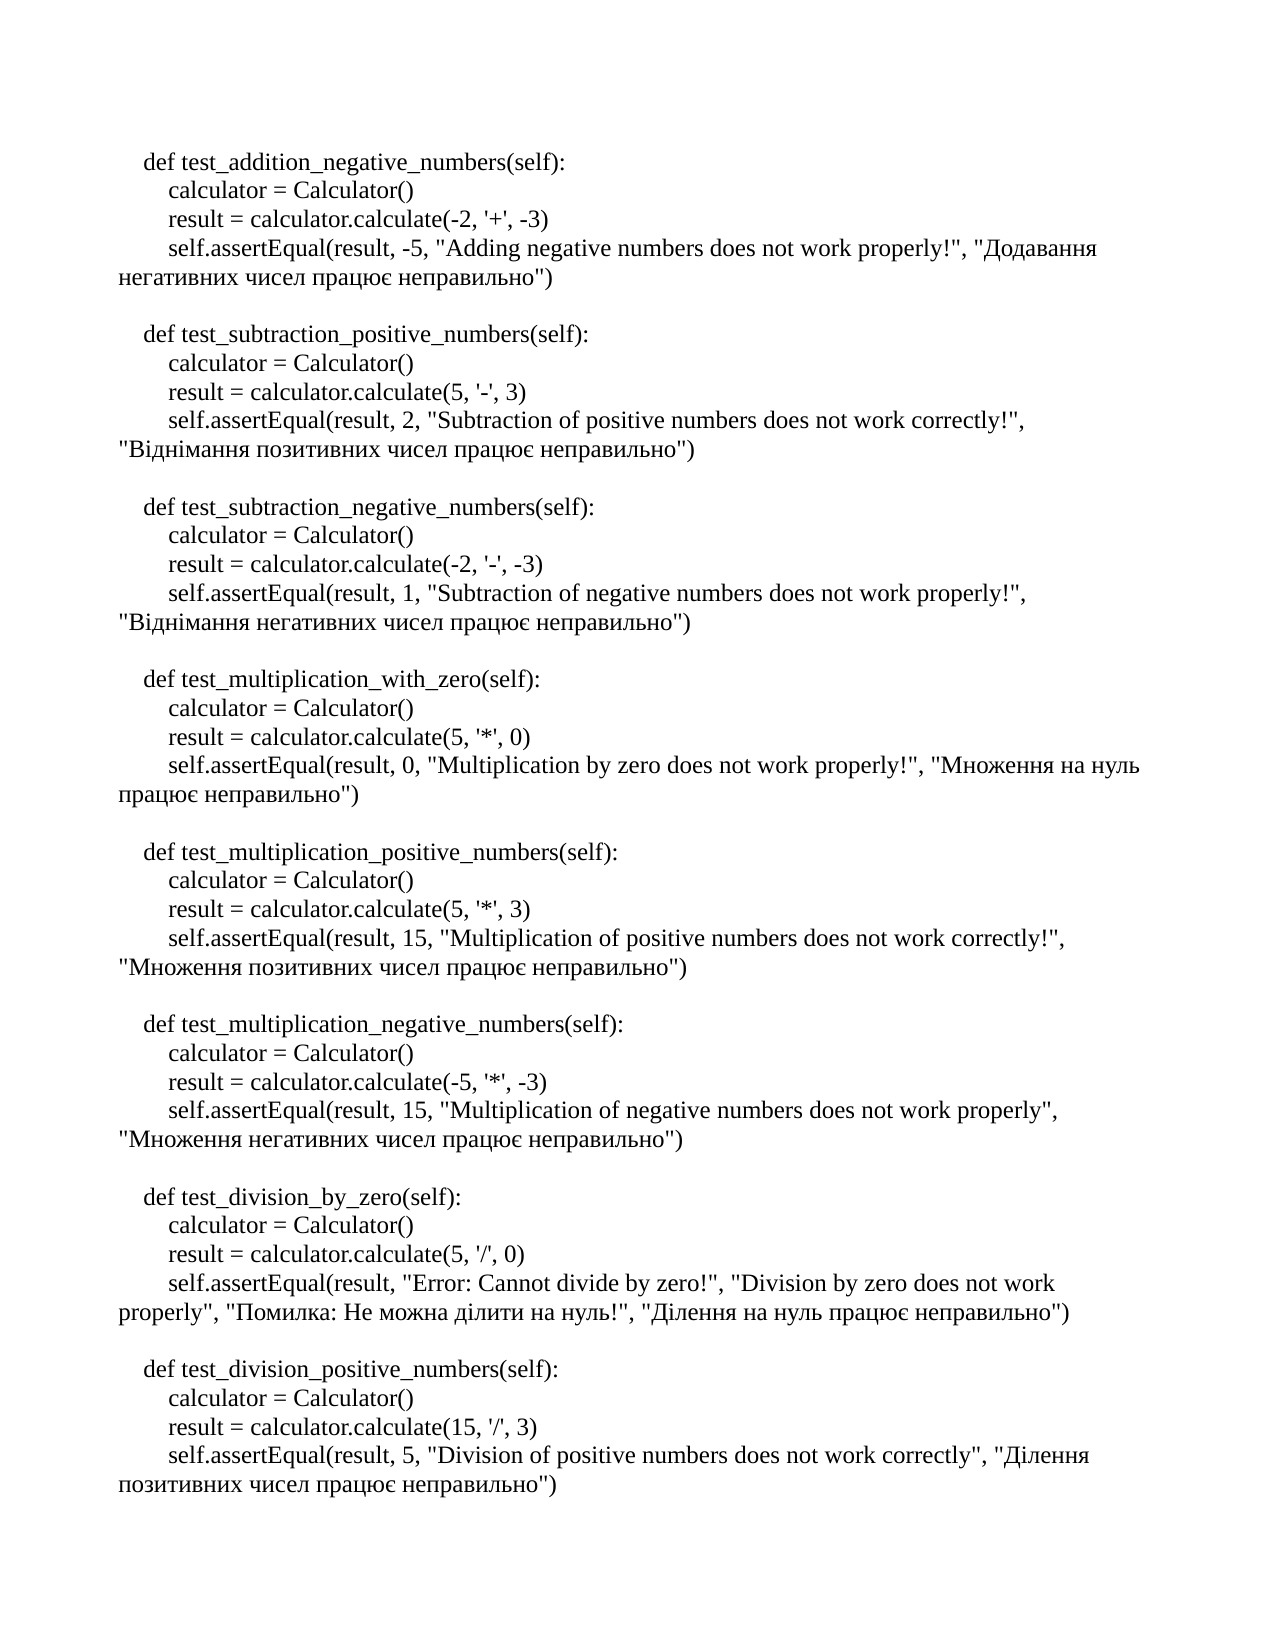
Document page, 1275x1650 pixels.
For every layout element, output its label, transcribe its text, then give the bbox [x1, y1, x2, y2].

text def test_division_by_zero(self): [118, 1182, 1157, 1211]
text def test_multiplication_positive_numbers(self): [118, 837, 1157, 866]
text calculator = Calculator() [118, 693, 1157, 722]
text self.assertEqual(result, 0, "Multiplication by zero does not work properly!", "Множення на нуль працює неправильно") [118, 751, 1157, 808]
text self.assertEqual(result, "Error: Cannot divide by zero!", "Division by zero does not work properly", "Помилка: Не можна ділити на нуль!", "Ділення на нуль працює неправильно") [118, 1268, 1157, 1326]
text result = calculator.calculate(-2, '+', -3) [118, 204, 1157, 233]
text def test_multiplication_with_zero(self): [118, 664, 1157, 693]
text def test_subtraction_positive_numbers(self): [118, 319, 1157, 348]
text def test_multiplication_negative_numbers(self): [118, 1009, 1157, 1038]
text self.assertEqual(result, -5, "Adding negative numbers does not work properly!", "Додавання негативних чисел працює неправильно") [118, 233, 1157, 291]
text result = calculator.calculate(-2, '-', -3) [118, 549, 1157, 578]
text calculator = Calculator() [118, 866, 1157, 894]
text self.assertEqual(result, 1, "Subtraction of negative numbers does not work properly!", "Віднімання негативних чисел працює неправильно") [118, 578, 1157, 636]
text calculator = Calculator() [118, 1211, 1157, 1239]
text calculator = Calculator() [118, 348, 1157, 377]
text result = calculator.calculate(5, '-', 3) [118, 377, 1157, 406]
text def test_division_positive_numbers(self): [118, 1354, 1157, 1383]
text def test_addition_negative_numbers(self): [118, 147, 1157, 176]
text self.assertEqual(result, 15, "Multiplication of negative numbers does not work properly", "Множення негативних чисел працює неправильно") [118, 1096, 1157, 1153]
text result = calculator.calculate(5, '*', 0) [118, 722, 1157, 751]
text result = calculator.calculate(15, '/', 3) [118, 1412, 1157, 1441]
text calculator = Calculator() [118, 1383, 1157, 1412]
text def test_subtraction_negative_numbers(self): [118, 492, 1157, 521]
text self.assertEqual(result, 5, "Division of positive numbers does not work correctly", "Ділення позитивних чисел працює неправильно") [118, 1441, 1157, 1498]
text result = calculator.calculate(-5, '*', -3) [118, 1067, 1157, 1096]
text self.assertEqual(result, 15, "Multiplication of positive numbers does not work correctly!", "Множення позитивних чисел працює неправильно") [118, 923, 1157, 981]
text result = calculator.calculate(5, '/', 0) [118, 1239, 1157, 1268]
text calculator = Calculator() [118, 176, 1157, 204]
text calculator = Calculator() [118, 521, 1157, 549]
text result = calculator.calculate(5, '*', 3) [118, 894, 1157, 923]
text self.assertEqual(result, 2, "Subtraction of positive numbers does not work correctly!", "Віднімання позитивних чисел працює неправильно") [118, 406, 1157, 463]
text calculator = Calculator() [118, 1038, 1157, 1067]
